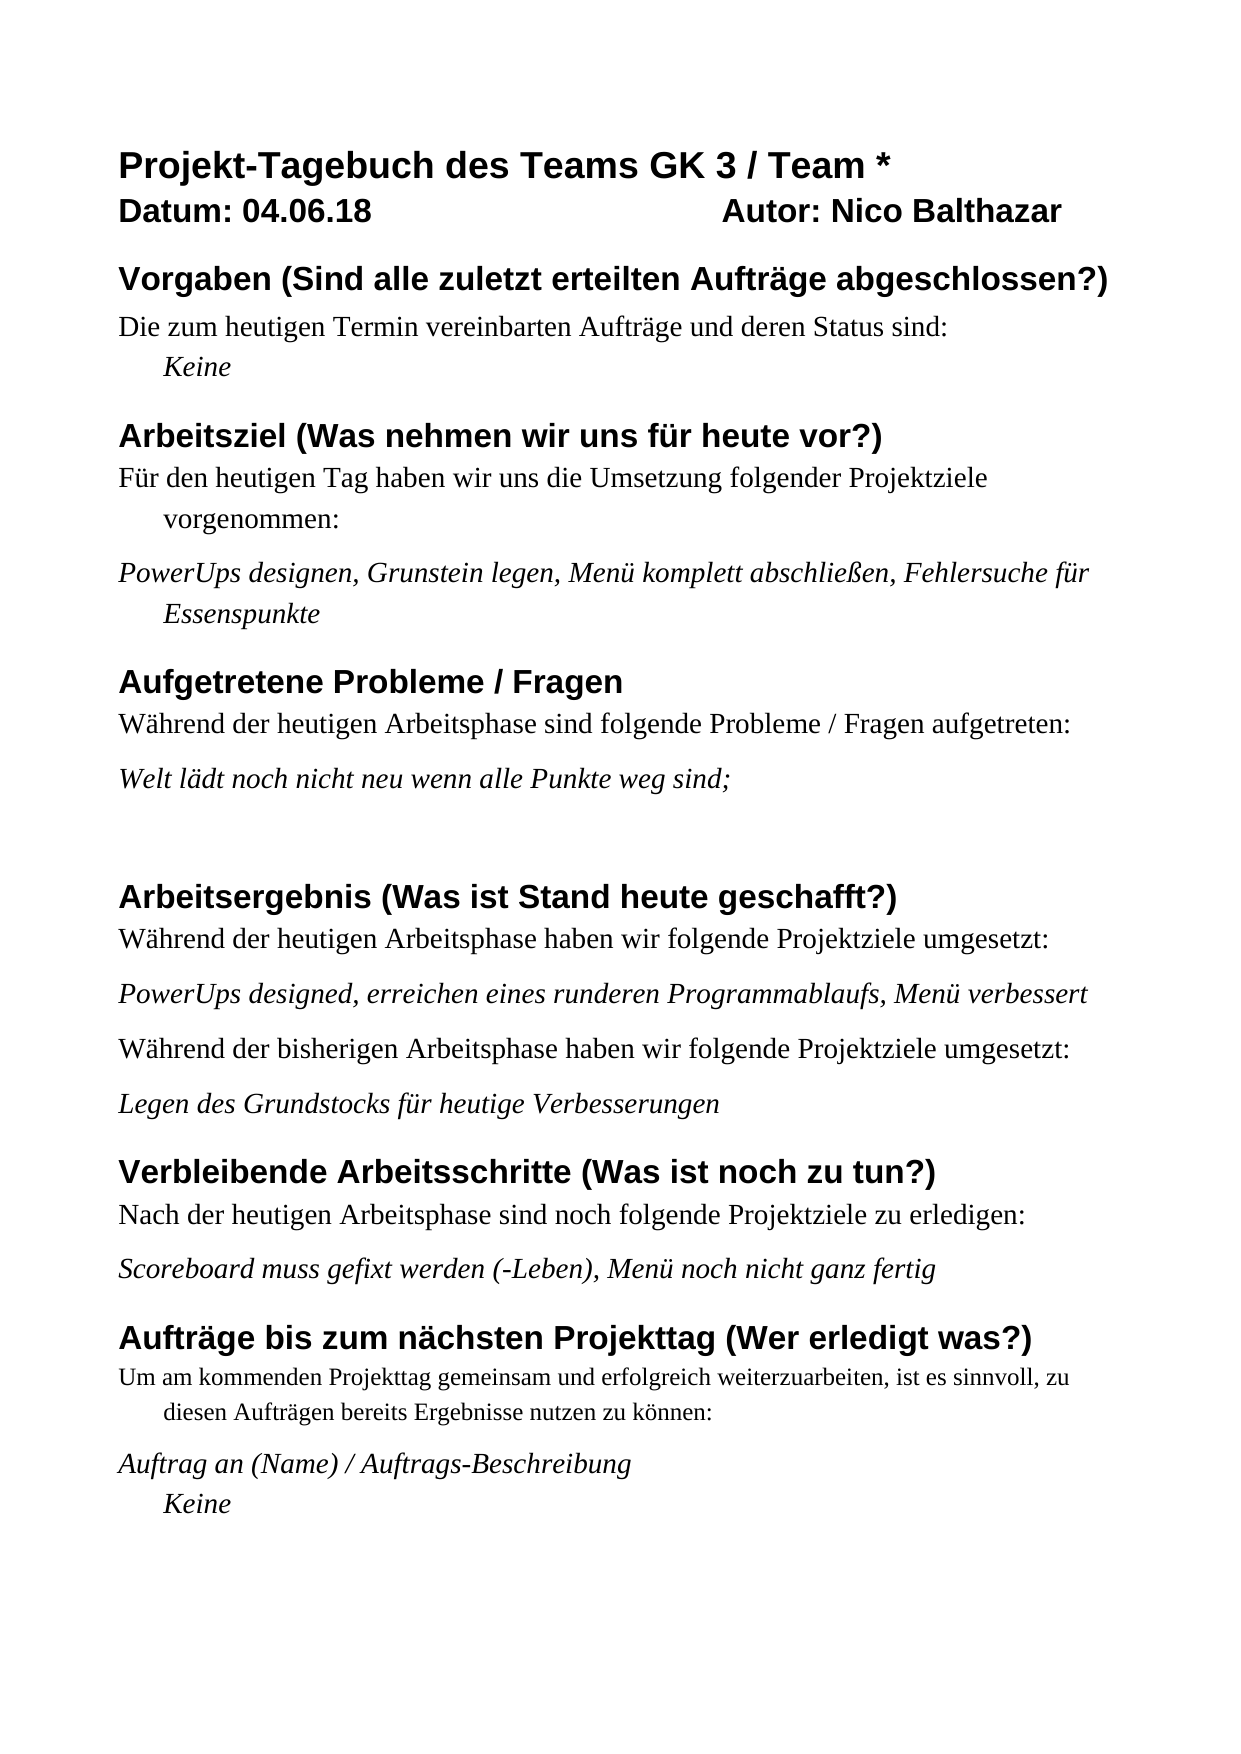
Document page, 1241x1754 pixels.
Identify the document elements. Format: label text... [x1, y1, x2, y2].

list PowerUps designen, Grunstein legen, Menü komplett abschließen, Fehlersuche für Essenspunkte [118, 556, 1122, 629]
list Arbeitsziel (Was nehmen wir uns für heute vor?) [118, 416, 1122, 454]
list PowerUps designed, erreichen eines runderen Programmablaufs, Menü verbessert [118, 976, 1122, 1010]
list Aufgetretene Probleme / Fragen [118, 662, 1122, 701]
list Aufträge bis zum nächsten Projekttag (Wer erledigt was?) [118, 1318, 1122, 1357]
list Um am kommenden Projekttag gemeinsam und erfolgreich weiterzuarbeiten, ist es sinnvoll, zu diesen Aufträgen bereits Ergebnisse nutzen zu können: [118, 1362, 1122, 1426]
list Nach der heutigen Arbeitsphase sind noch folgende Projektziele zu erledigen: [118, 1197, 1122, 1230]
list Vorgaben (Sind alle zuletzt erteilten Aufträge abgeschlossen?) [118, 259, 1122, 298]
list Während der heutigen Arbeitsphase sind folgende Probleme / Fragen aufgetreten: [118, 707, 1122, 740]
list Auftrag an (Name) / Auftrags-Beschreibung Keine [118, 1446, 1122, 1520]
list Datum: 04.06.18 Autor: Nico Balthazar [118, 191, 1122, 230]
list Arbeitsergebnis (Was ist Stand heute geschafft?) [118, 877, 1122, 916]
list Welt lädt noch nicht neu wenn alle Punkte weg sind; [118, 761, 1122, 795]
list Für den heutigen Tag haben wir uns die Umsetzung folgender Projektziele vorgenommen: [118, 461, 1122, 534]
list Verbleibende Arbeitsschritte (Was ist noch zu tun?) [118, 1152, 1122, 1191]
list Scoreboard muss gefixt werden (-Leben), Menü noch nicht ganz fertig [118, 1252, 1122, 1285]
list Während der heutigen Arbeitsphase haben wir folgende Projektziele umgesetzt: [118, 921, 1122, 955]
list Während der bisherigen Arbeitsphase haben wir folgende Projektziele umgesetzt: [118, 1031, 1122, 1064]
list Legen des Grundstocks für heutige Verbesserungen [118, 1086, 1122, 1119]
list Die zum heutigen Termin vereinbarten Aufträge und deren Status sind: Keine [118, 309, 1122, 383]
